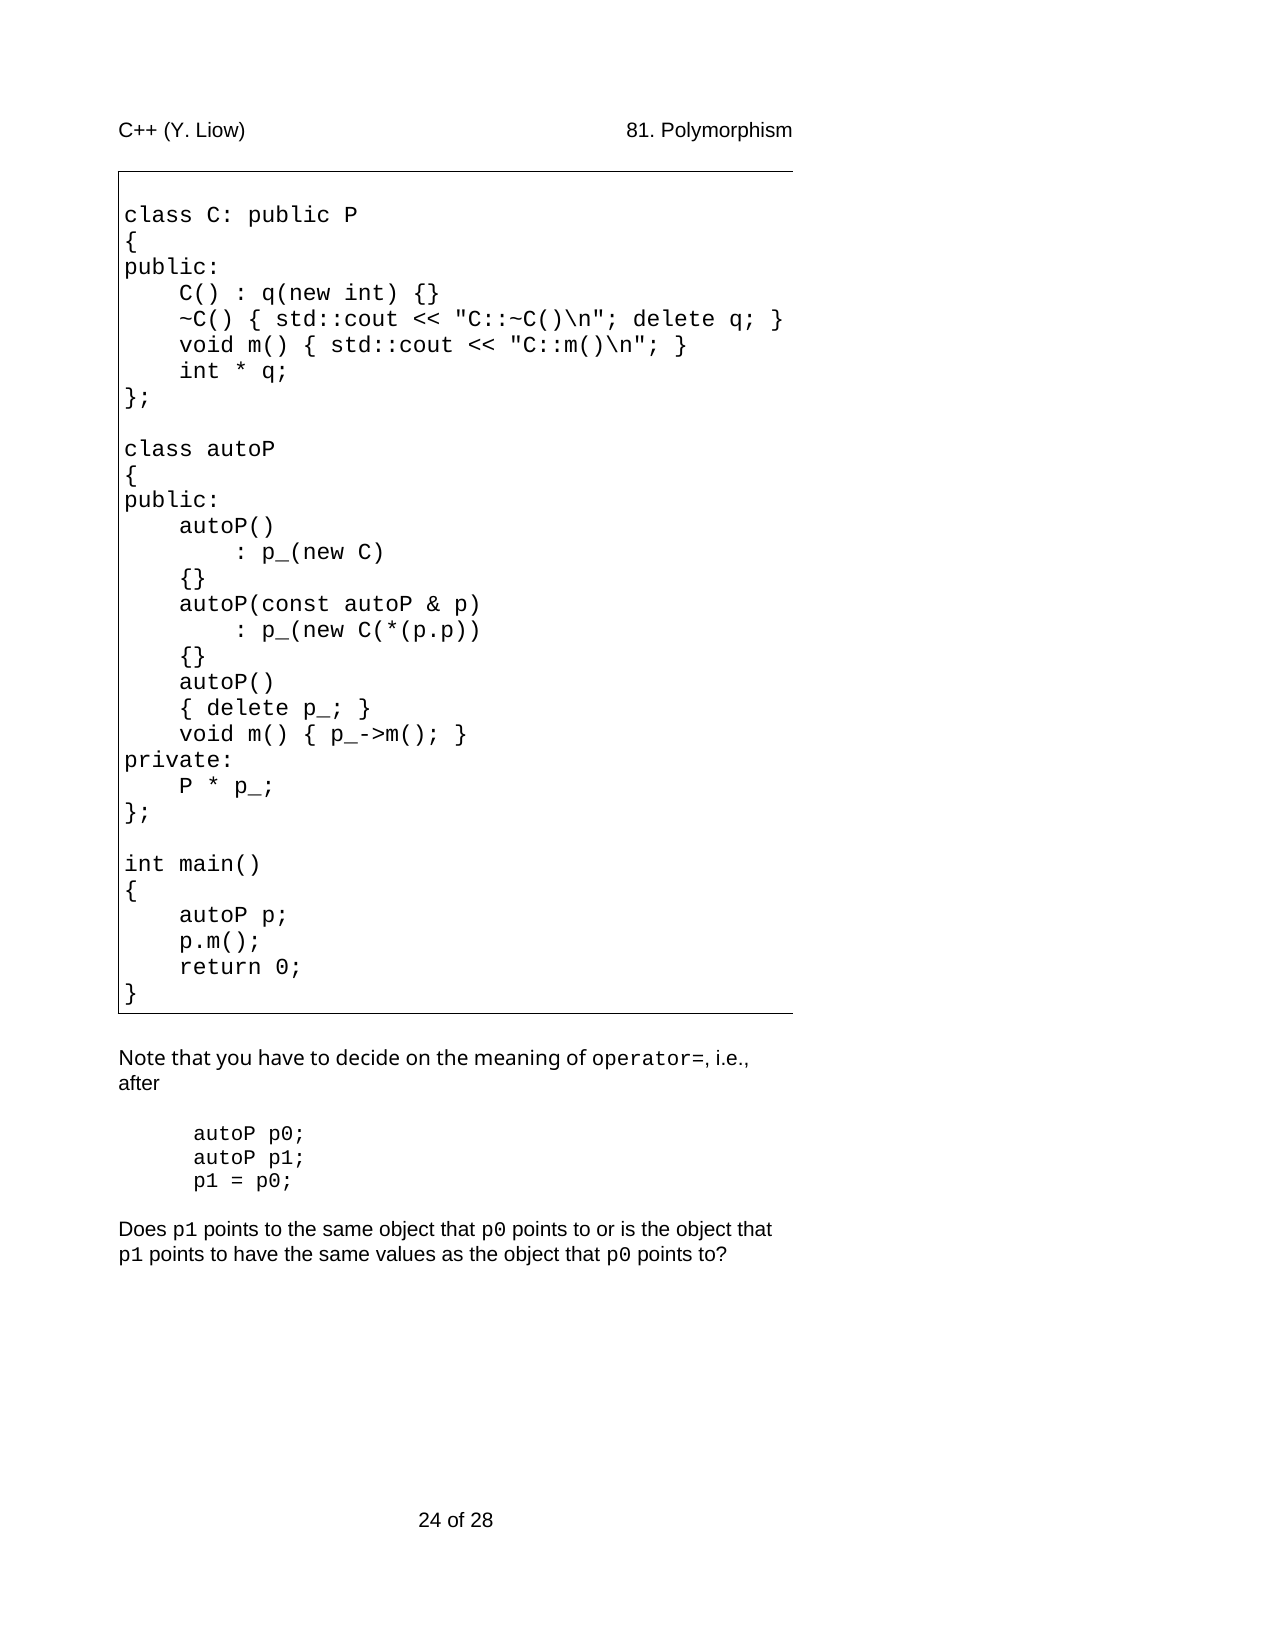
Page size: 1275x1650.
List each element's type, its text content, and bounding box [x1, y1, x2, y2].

table_header class C: public P { public: C() : q(new int) {} ~C() { std::cout << "C::~C()\n"; delete q; } void m() { std::cout << "C::m()\n"; } int * q; }; class autoP { public: autoP() : p_(new C) {} autoP(const autoP & p) : p_(new C(*(p.p)) {} autoP() { delete p_; } void m() { p_->m(); } private: P * p_; }; int main() { autoP p; p.m(); return 0; } [119, 172, 793, 1013]
text autoP p1; [118, 1147, 793, 1170]
text p1 = p0; [118, 1170, 793, 1194]
text autoP p0; [118, 1123, 793, 1147]
text Note that you have to decide on the meaning of operator=, i.e., after [118, 1043, 793, 1094]
text Does p1 points to the same object that p0 points to or is the object that p1 points to have the same values as the object that p0 points to? [118, 1218, 793, 1268]
